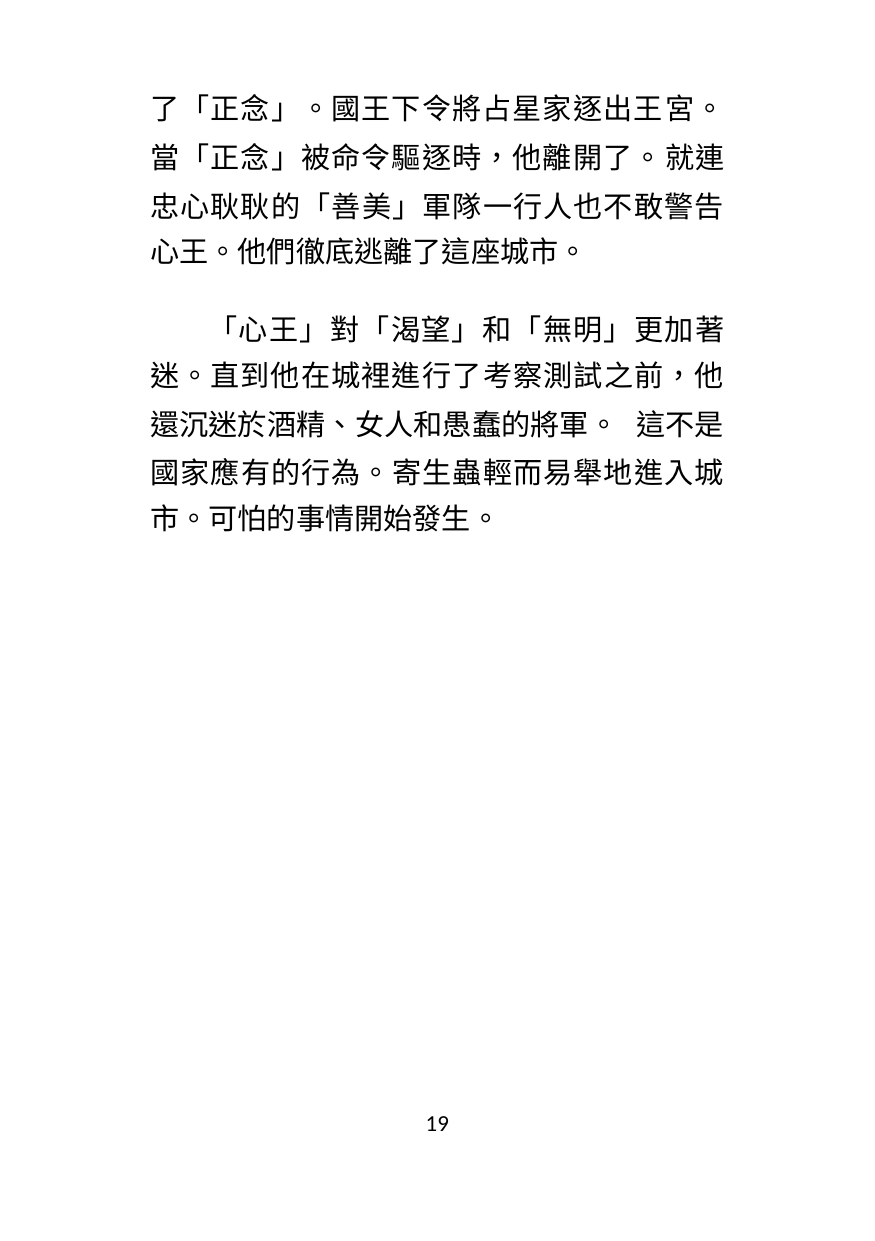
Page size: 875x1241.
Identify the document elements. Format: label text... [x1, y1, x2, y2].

text 「心王」對「渴望」和「無明」更加著迷。直到他在城裡進行了考察測試之前，他還沉迷於酒精、女人和愚蠢的將軍。 這不是國家應有的行為。寄生蟲輕而易舉地進入城市。可怕的事情開始發生。 [150, 309, 724, 538]
text 了「正念」。國王下令將占星家逐出王宮。當「正念」被命令驅逐時，他離開了。就連忠心耿耿的「善美」軍隊一行人也不敢警告心王。他們徹底逃離了這座城市。 [150, 88, 724, 271]
